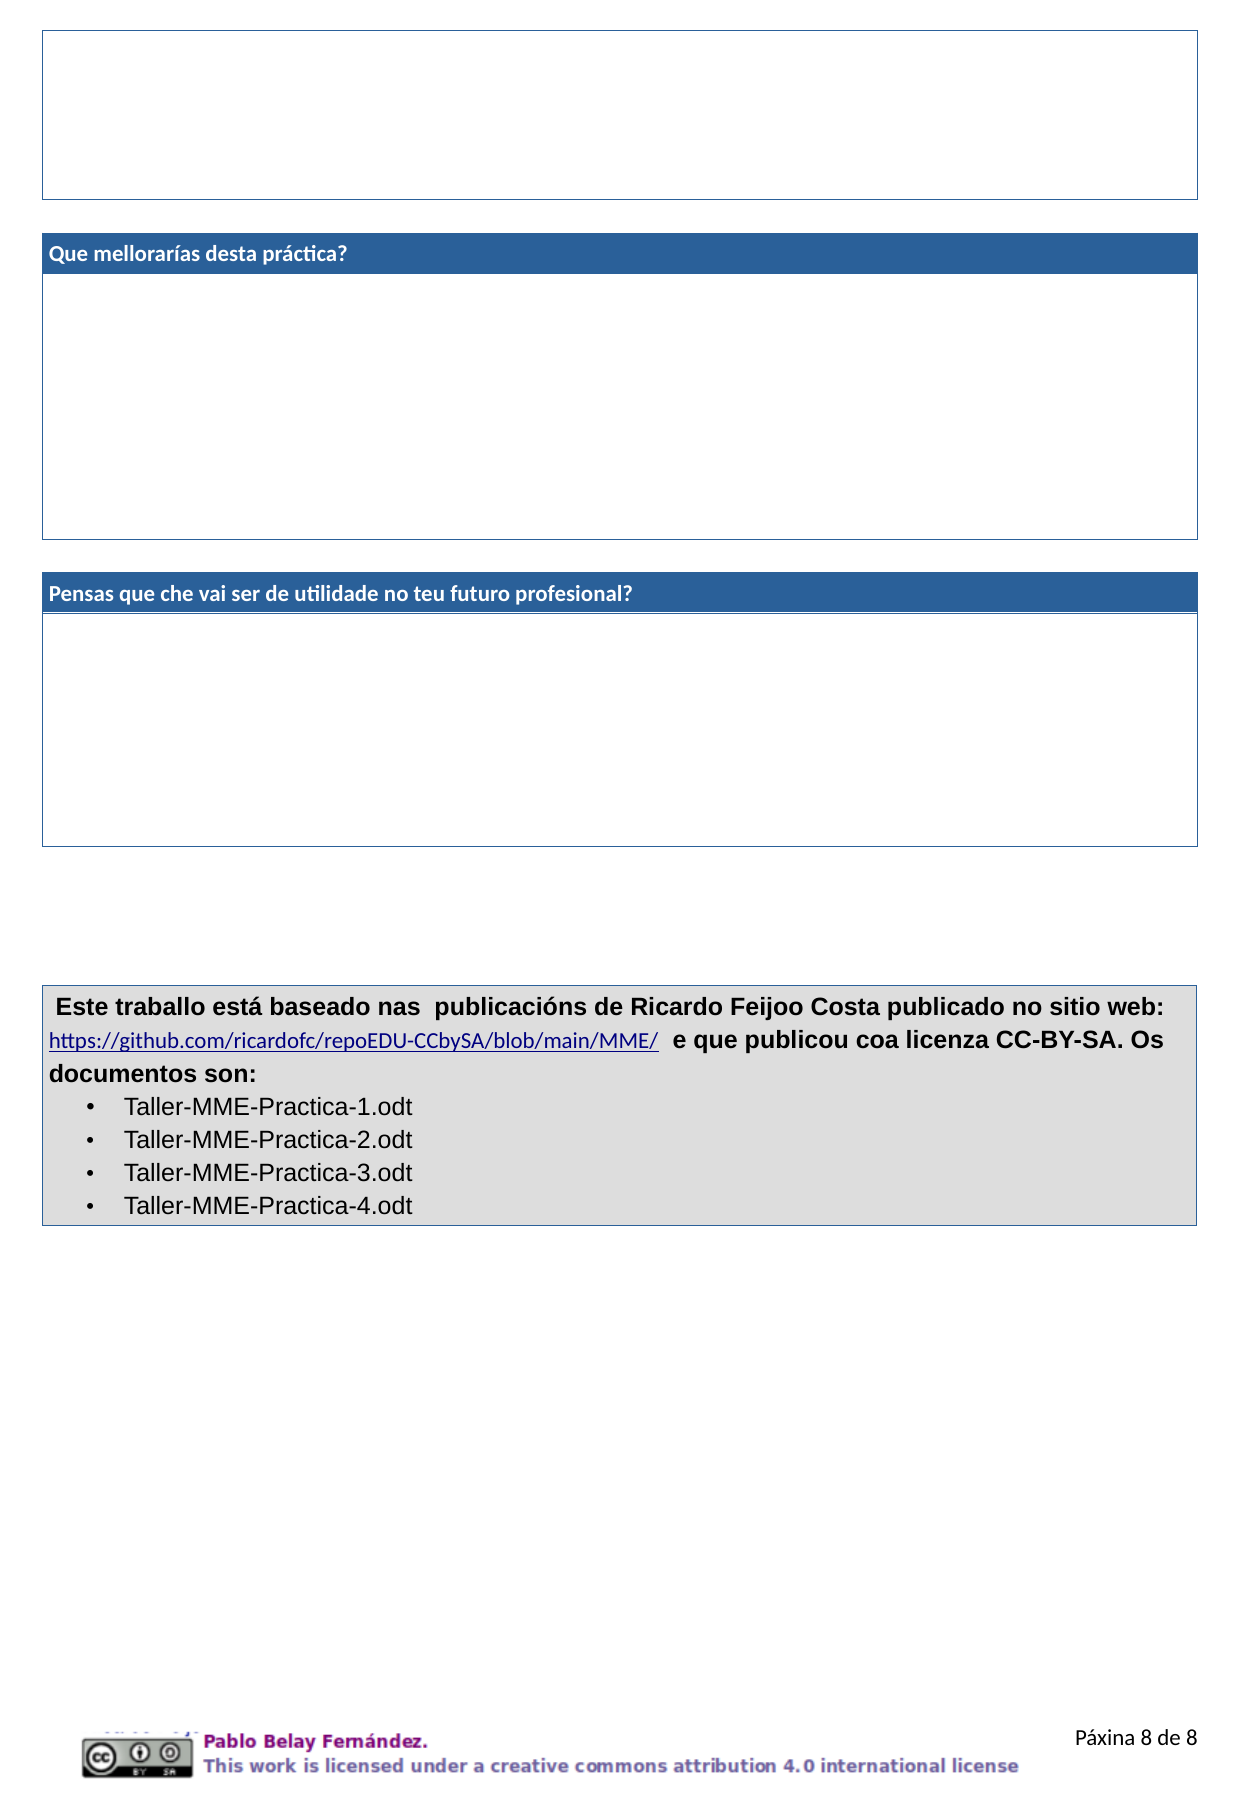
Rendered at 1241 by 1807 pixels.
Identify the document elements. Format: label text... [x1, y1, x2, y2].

table_header Que mellorarías desta práctica? [43, 234, 1197, 273]
table_header Este traballo está baseado nas publicacións de Ricardo Feijoo Costa publicado no sitio web: https://github.com/ricardofc/repoEDU-CCbySA/blob/main/MME/ e que publicou coa licenza CC-BY-SA. Os documentos son: Taller-MME-Practica-1.odt Taller-MME-Practica-2.odt Taller-MME-Practica-3.odt Taller-MME-Practica-4.odt [43, 986, 1196, 1225]
table_cell [43, 274, 1197, 539]
table_cell [43, 614, 1197, 846]
picture [65, 1722, 1035, 1787]
table_header Pensas que che vai ser de utilidade no teu futuro profesional? [43, 573, 1197, 612]
table_cell [43, 31, 1197, 199]
